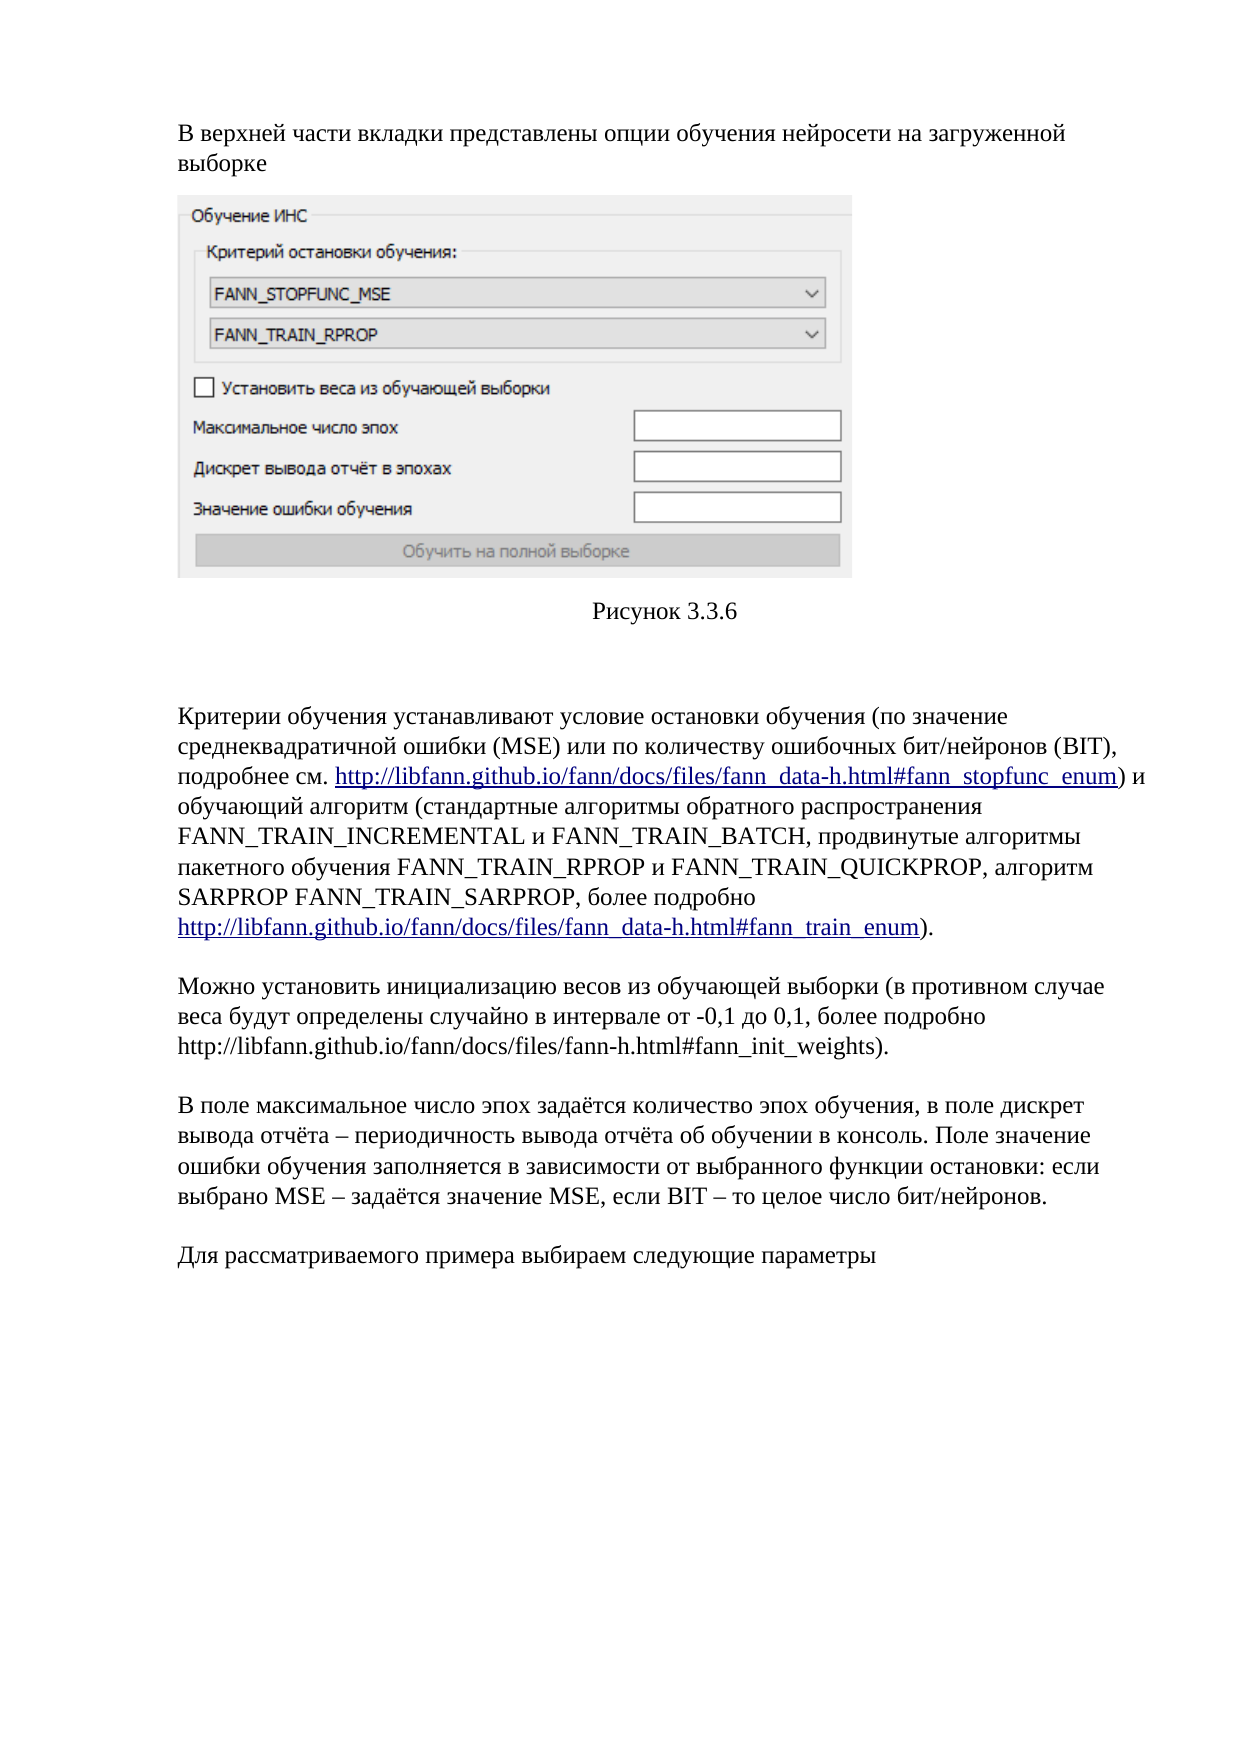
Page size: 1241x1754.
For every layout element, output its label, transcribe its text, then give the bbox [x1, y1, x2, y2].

text Для рассматриваемого примера выбираем следующие параметры [177, 1240, 1152, 1269]
text Рисунок 3.3.6 [177, 596, 1152, 624]
text В поле максимальное число эпох задаётся количество эпох обучения, в поле дискрет вывода отчёта – периодичность вывода отчёта об обучении в консоль. Поле значение ошибки обучения заполняется в зависимости от выбранного функции остановки: если выбрано MSE – задаётся значение MSE, если BIT – то целое число бит/нейронов. [177, 1091, 1152, 1209]
text Критерии обучения устанавливают условие остановки обучения (по значение среднеквадратичной ошибки (MSE) или по количеству ошибочных бит/нейронов (BIT), подробнее см. http://libfann.github.io/fann/docs/files/fann_data-h.html#fann_stopfunc_enum) и обучающий алгоритм (cтандартные алгоритмы обратного распространения FANN_TRAIN_INCREMENTAL и FANN_TRAIN_BATCH, продвинутые алгоритмы пакетного обучения FANN_TRAIN_RPROP и FANN_TRAIN_QUICKPROP, алгоритм SARPROP FANN_TRAIN_SARPROP, более подробно http://libfann.github.io/fann/docs/files/fann_data-h.html#fann_train_enum). [177, 701, 1152, 941]
text В верхней части вкладки представлены опции обучения нейросети на загруженной выборке [177, 118, 1152, 177]
text Можно установить инициализацию весов из обучающей выборки (в противном случае веса будут определены случайно в интервале от -0,1 до 0,1, более подробно http://libfann.github.io/fann/docs/files/fann-h.html#fann_init_weights). [177, 971, 1152, 1060]
